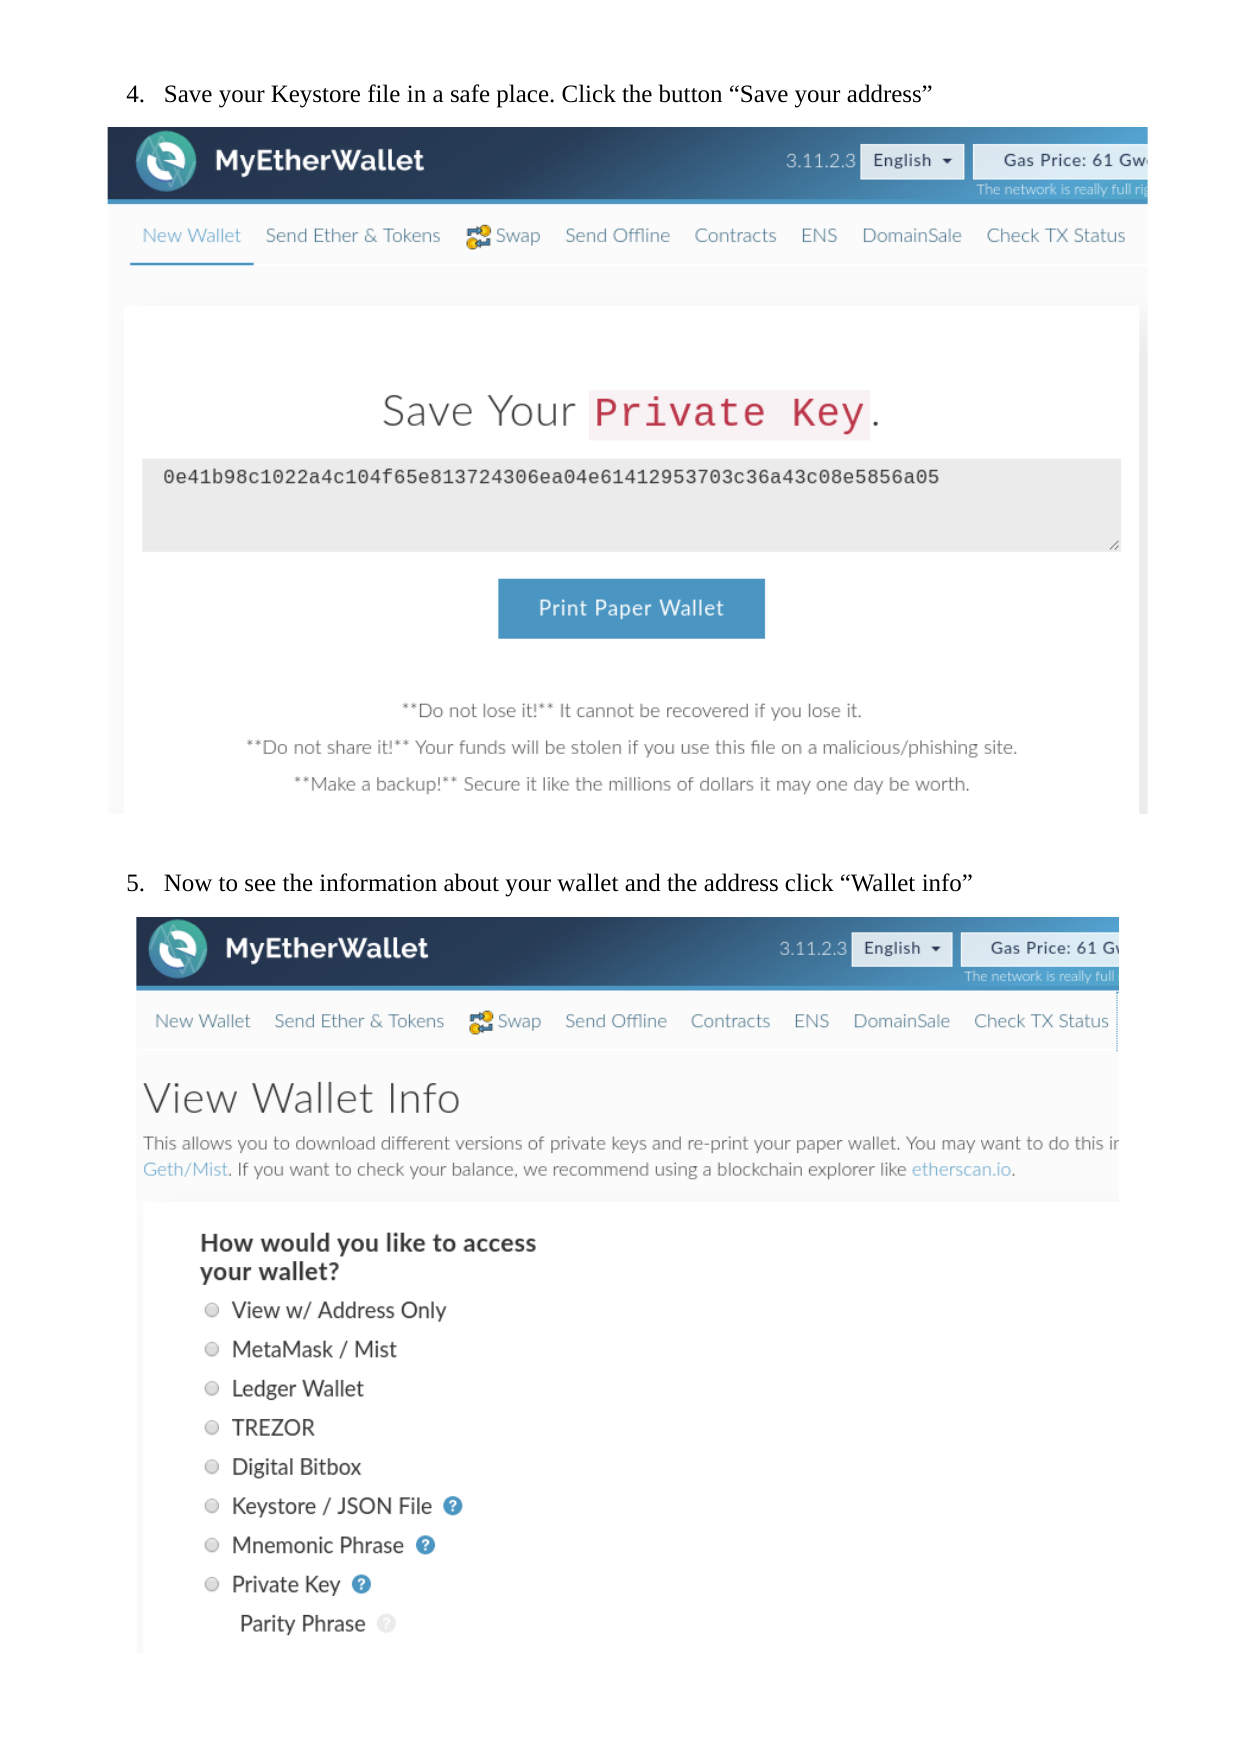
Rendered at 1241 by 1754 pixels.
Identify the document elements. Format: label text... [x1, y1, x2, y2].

picture [107, 127, 1148, 814]
list Now to see the information about your wallet and the address click “Wallet info” [126, 868, 1167, 897]
list Save your Keystore file in a safe place. Click the button “Save your address” [126, 79, 1167, 107]
picture [136, 917, 1119, 1653]
